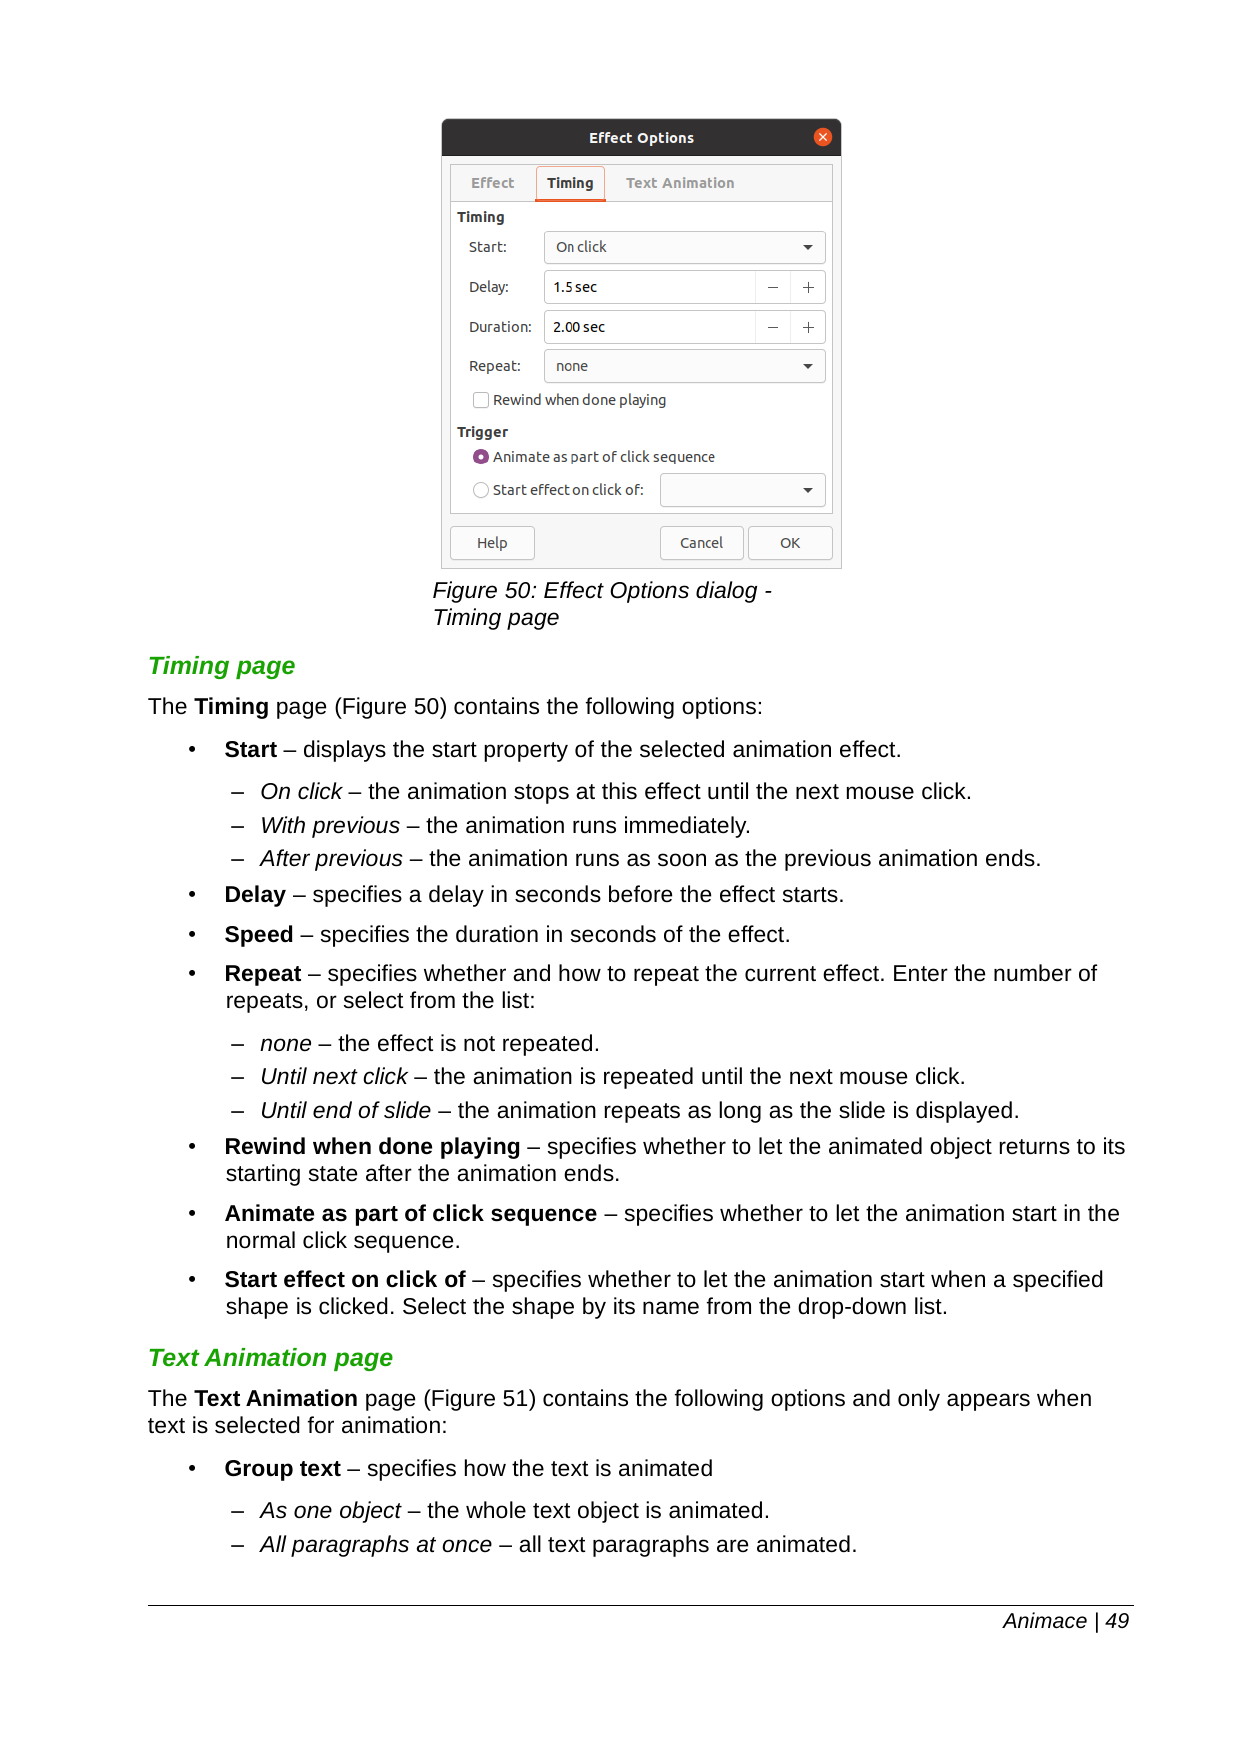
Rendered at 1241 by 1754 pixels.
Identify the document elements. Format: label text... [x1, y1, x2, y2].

list Rewind when done playing – specifies whether to let the animated object returns to its starting state after the animation ends. [185, 1129, 1134, 1186]
list As one object – the whole text object is animated. [231, 1497, 1134, 1524]
list After previous – the animation runs as soon as the previous animation ends. [231, 844, 1134, 871]
text The Text Animation page (Figure 51) contains the following options and only appears when text is selected for animation: [148, 1385, 1134, 1439]
list With previous – the animation runs immediately. [231, 811, 1134, 838]
list Delay – specifies a delay in seconds before the effect starts. [185, 878, 1134, 908]
picture [432, 118, 850, 577]
text The Timing page (Figure 50) contains the following options: [148, 693, 1134, 720]
list Group text – specifies how the text is animated [185, 1451, 1134, 1484]
list On click – the animation stops at this effect until the next mouse click. [231, 778, 1134, 805]
list Until end of slide – the animation repeats as long as the slide is displayed. [231, 1096, 1134, 1123]
list none – the effect is not repeated. [231, 1029, 1134, 1056]
list Start effect on click of – specifies whether to let the animation start when a specified shape is clicked. Select the shape by its name from the drop-down list. [185, 1263, 1134, 1323]
list Repeat – specifies whether and how to repeat the current effect. Enter the number of repeats, or select from the list: [185, 957, 1134, 1017]
list Animate as part of click sequence – specifies whether to let the animation start in the normal click sequence. [185, 1196, 1134, 1253]
text Figure 50: Effect Options dialog - Timing page [432, 577, 849, 630]
list All paragraphs at once – all text paragraphs are animated. [231, 1530, 1134, 1557]
subtitle Timing page [148, 651, 1134, 680]
list Start – displays the start property of the selected animation effect. [185, 732, 1134, 765]
subtitle Text Animation page [148, 1343, 1134, 1372]
list Until next click – the animation is repeated until the next mouse click. [231, 1063, 1134, 1090]
list Speed – specifies the duration in seconds of the effect. [185, 917, 1134, 947]
